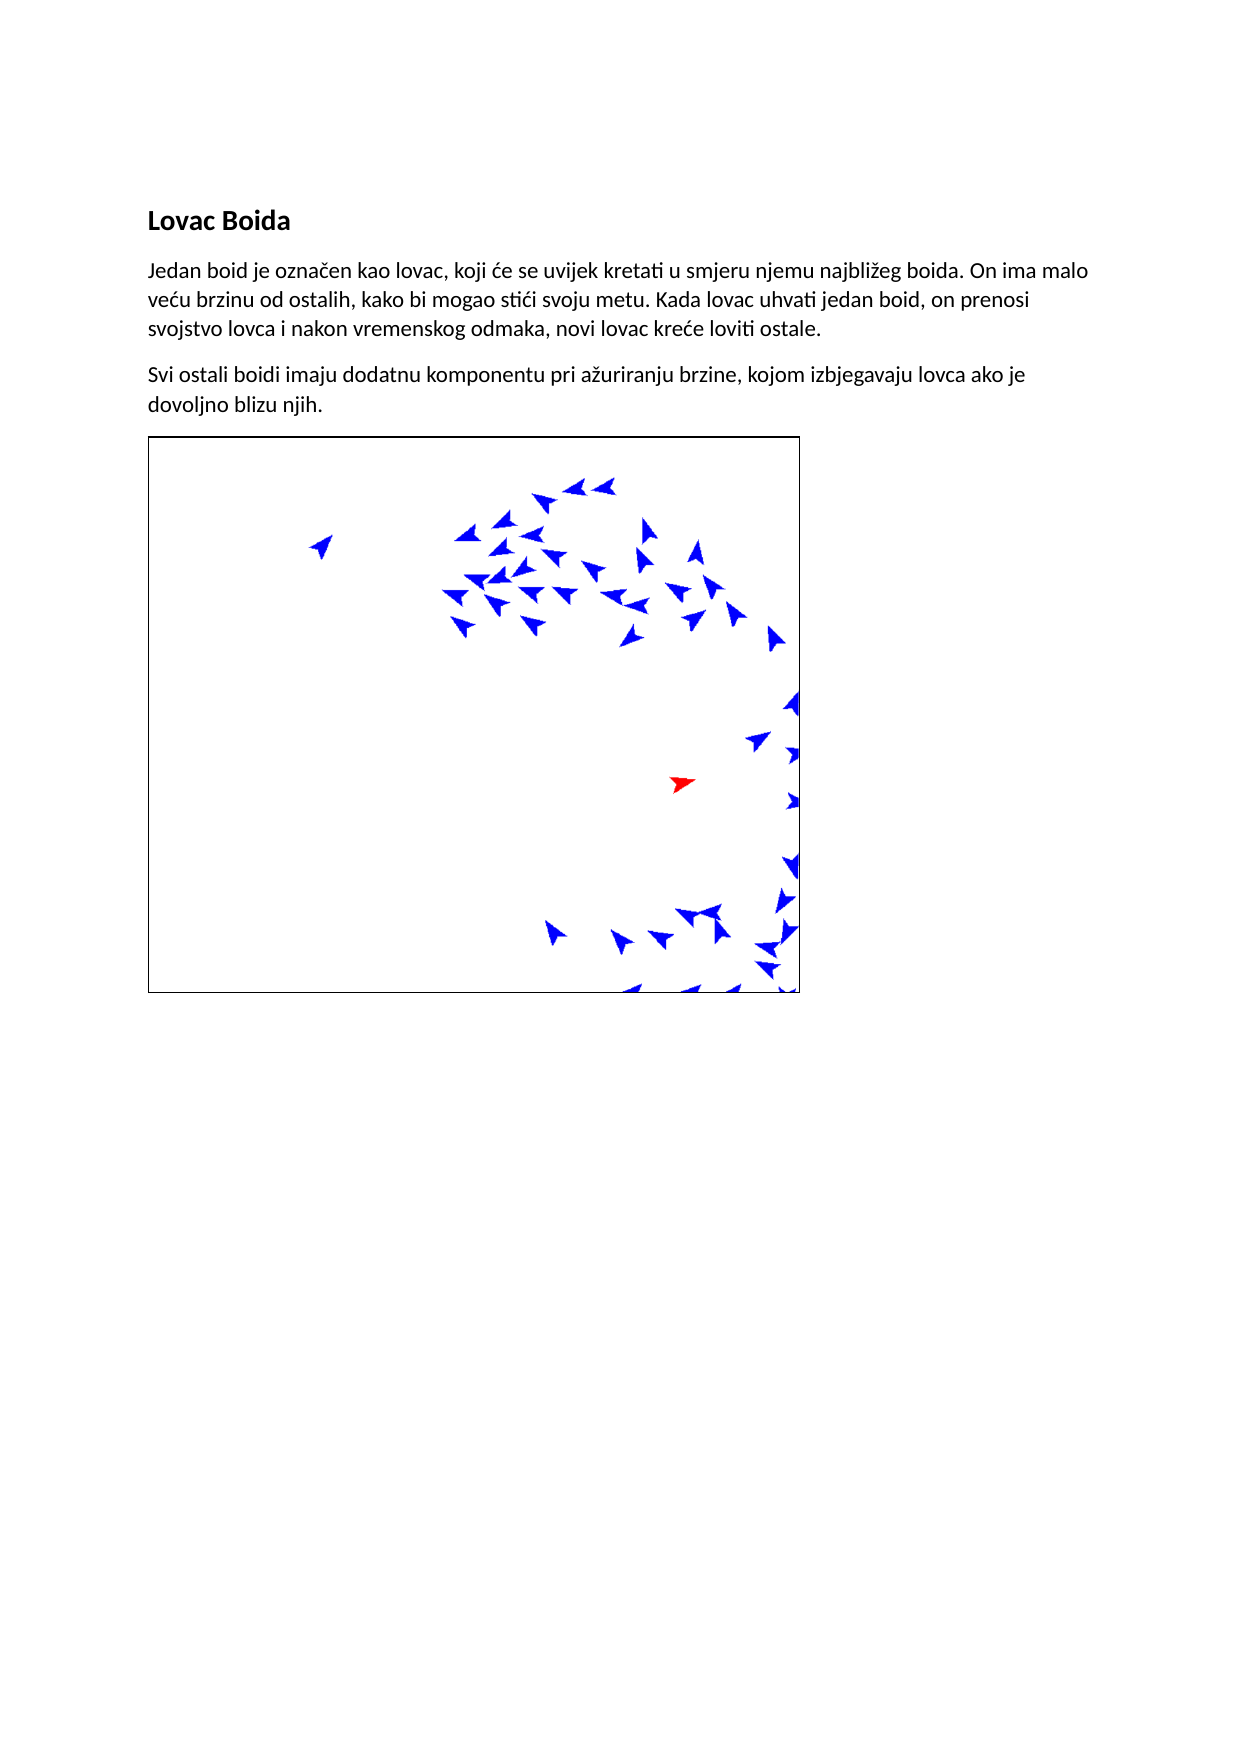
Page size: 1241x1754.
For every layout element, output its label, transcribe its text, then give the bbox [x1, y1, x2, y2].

text Jedan boid je označen kao lovac, koji će se uvijek kretati u smjeru njemu najbližeg boida. On ima malo veću brzinu od ostalih, kako bi mogao stići svoju metu. Kada lovac uhvati jedan boid, on prenosi svojstvo lovca i nakon vremenskog odmaka, novi lovac kreće loviti ostale. [148, 256, 1093, 342]
text Svi ostali boidi imaju dodatnu komponentu pri ažuriranju brzine, kojom izbjegavaju lovca ako je dovoljno blizu njih. [148, 361, 1093, 418]
text Lovac Boida [148, 202, 1093, 237]
